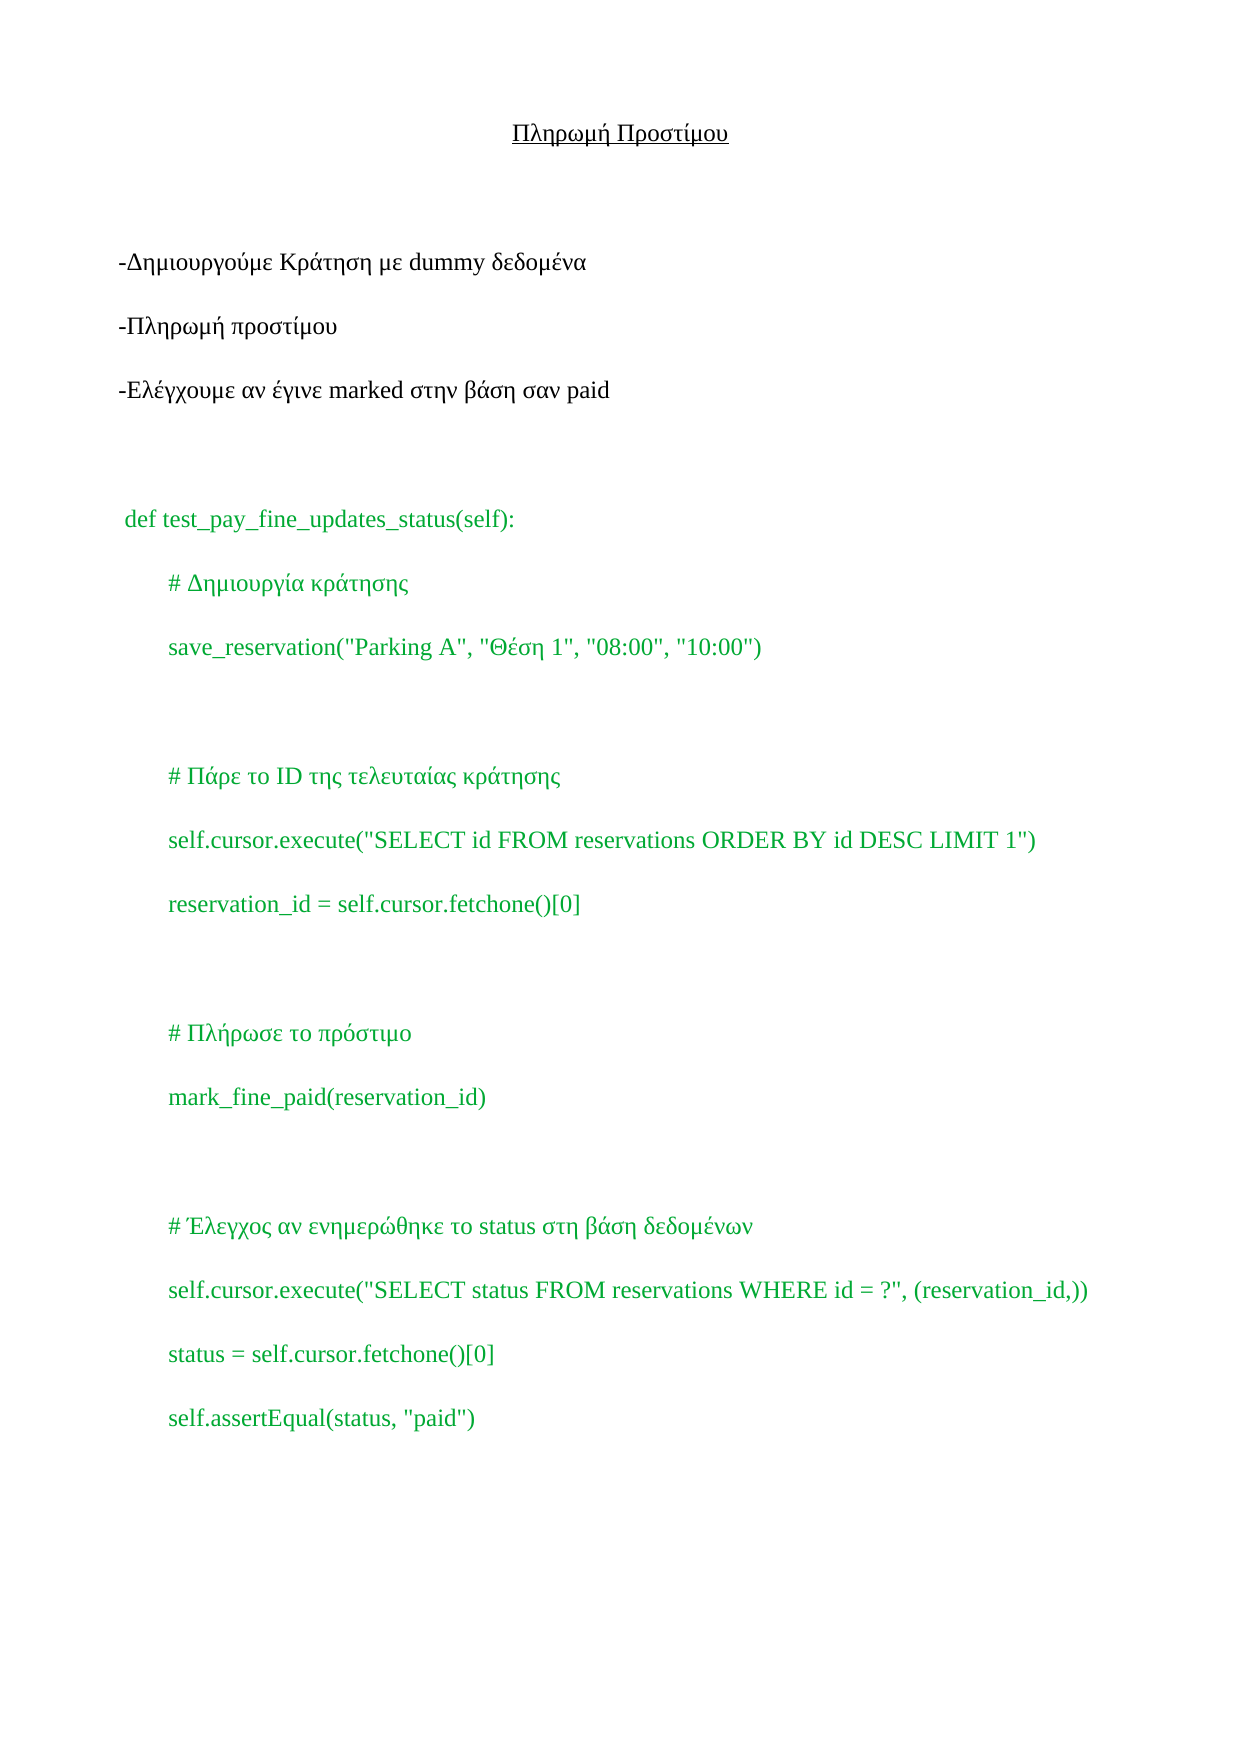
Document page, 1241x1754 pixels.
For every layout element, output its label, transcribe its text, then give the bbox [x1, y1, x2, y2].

text self.cursor.execute("SELECT status FROM reservations WHERE id = ?", (reservation_id,)) [118, 1275, 1122, 1304]
text self.cursor.execute("SELECT id FROM reservations ORDER BY id DESC LIMIT 1") [118, 825, 1122, 854]
text mark_fine_paid(reservation_id) [118, 1082, 1122, 1111]
text # Δημιουργία κράτησης [118, 568, 1122, 597]
text # Έλεγχος αν ενημερώθηκε το status στη βάση δεδομένων [118, 1211, 1122, 1239]
text -Πληρωμή προστίμου [118, 311, 1122, 340]
text Πληρωμή Προστίμου [118, 118, 1122, 147]
text # Πάρε το ID της τελευταίας κράτησης [118, 761, 1122, 789]
text def test_pay_fine_updates_status(self): [118, 504, 1122, 532]
text self.assertEqual(status, "paid") [118, 1403, 1122, 1432]
text status = self.cursor.fetchone()[0] [118, 1339, 1122, 1368]
text save_reservation("Parking A", "Θέση 1", "08:00", "10:00") [118, 632, 1122, 661]
text -Ελέγχουμε αν έγινε marked στην βάση σαν paid [118, 375, 1122, 404]
text reservation_id = self.cursor.fetchone()[0] [118, 889, 1122, 918]
text -Δημιουργούμε Κράτηση με dummy δεδομένα [118, 247, 1122, 275]
text # Πλήρωσε το πρόστιμο [118, 1018, 1122, 1047]
